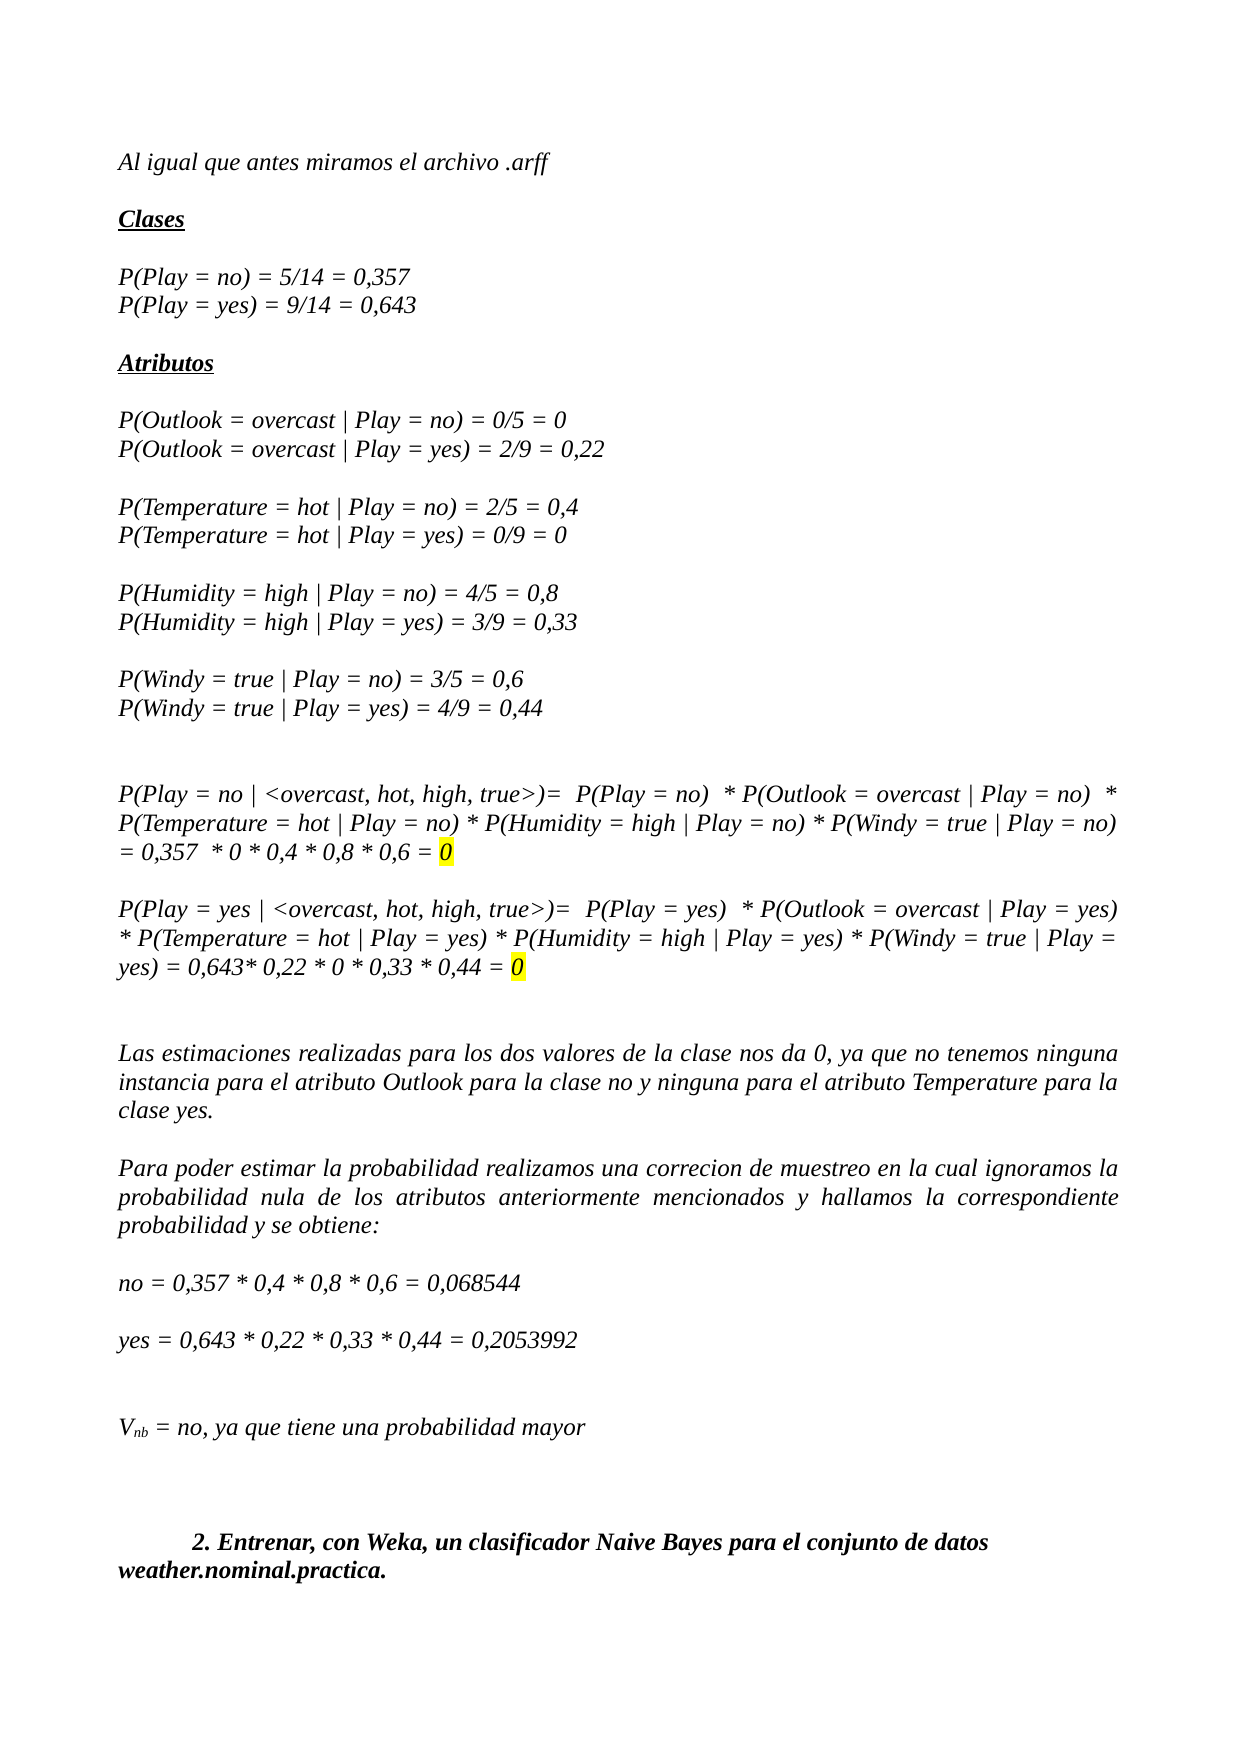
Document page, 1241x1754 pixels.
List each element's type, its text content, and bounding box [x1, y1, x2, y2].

text Clases [118, 204, 1122, 233]
text Las estimaciones realizadas para los dos valores de la clase nos da 0, ya que no tenemos ninguna instancia para el atributo Outlook para la clase no y ninguna para el atributo Temperature para la clase yes. [118, 1038, 1122, 1124]
text P(Humidity = high | Play = no) = 4/5 = 0,8 [118, 578, 1122, 607]
text P(Play = yes | <overcast, hot, high, true>)= P(Play = yes) * P(Outlook = overcast | Play = yes) * P(Temperature = hot | Play = yes) * P(Humidity = high | Play = yes) * P(Windy = true | Play = yes) = 0,643* 0,22 * 0 * 0,33 * 0,44 = 0 [118, 894, 1122, 981]
text P(Play = no | <overcast, hot, high, true>)= P(Play = no) * P(Outlook = overcast | Play = no) * P(Temperature = hot | Play = no) * P(Humidity = high | Play = no) * P(Windy = true | Play = no) = 0,357 * 0 * 0,4 * 0,8 * 0,6 = 0 [118, 779, 1122, 866]
text Al igual que antes miramos el archivo .arff [118, 147, 1122, 176]
text P(Play = no) = 5/14 = 0,357 [118, 262, 1122, 291]
text Para poder estimar la probabilidad realizamos una correcion de muestreo en la cual ignoramos la probabilidad nula de los atributos anteriormente mencionados y hallamos la correspondiente probabilidad y se obtiene: [118, 1153, 1122, 1239]
text P(Play = yes) = 9/14 = 0,643 [118, 291, 1122, 319]
text P(Temperature = hot | Play = yes) = 0/9 = 0 [118, 521, 1122, 549]
text P(Windy = true | Play = no) = 3/5 = 0,6 [118, 664, 1122, 693]
text yes = 0,643 * 0,22 * 0,33 * 0,44 = 0,2053992 [118, 1326, 1122, 1354]
text Vnb = no, ya que tiene una probabilidad mayor [118, 1412, 1122, 1441]
text P(Temperature = hot | Play = no) = 2/5 = 0,4 [118, 492, 1122, 521]
text P(Windy = true | Play = yes) = 4/9 = 0,44 [118, 693, 1122, 722]
text no = 0,357 * 0,4 * 0,8 * 0,6 = 0,068544 [118, 1268, 1122, 1297]
text P(Outlook = overcast | Play = no) = 0/5 = 0 [118, 406, 1122, 434]
text P(Humidity = high | Play = yes) = 3/9 = 0,33 [118, 607, 1122, 636]
text P(Outlook = overcast | Play = yes) = 2/9 = 0,22 [118, 434, 1122, 463]
text 2. Entrenar, con Weka, un clasificador Naive Bayes para el conjunto de datos weather.nominal.practica. [118, 1527, 1122, 1584]
text Atributos [118, 348, 1122, 377]
